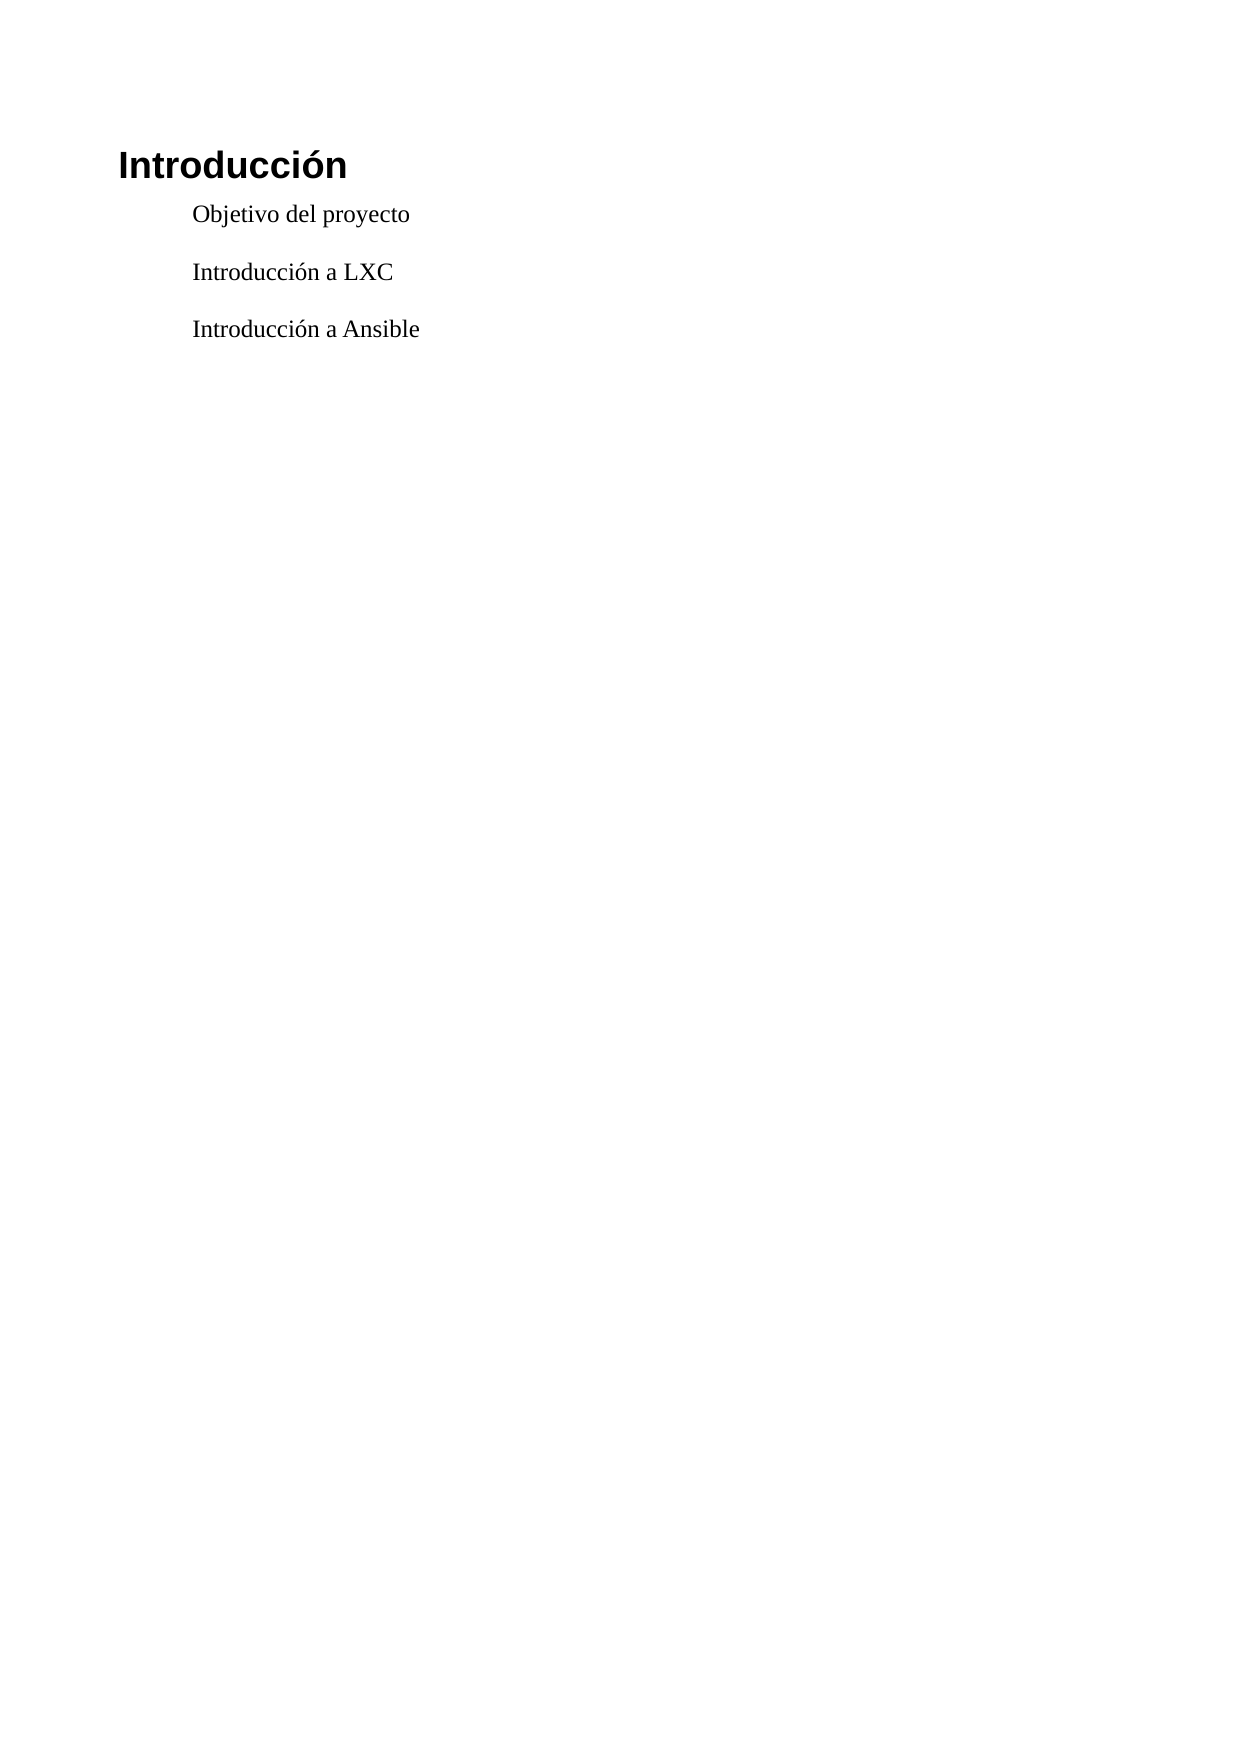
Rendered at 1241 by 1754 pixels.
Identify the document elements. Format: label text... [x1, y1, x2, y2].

subtitle Introducción [118, 143, 1122, 187]
text Introducción a Ansible [118, 314, 1122, 343]
text Introducción a LXC [118, 257, 1122, 286]
text Objetivo del proyecto [118, 199, 1122, 228]
